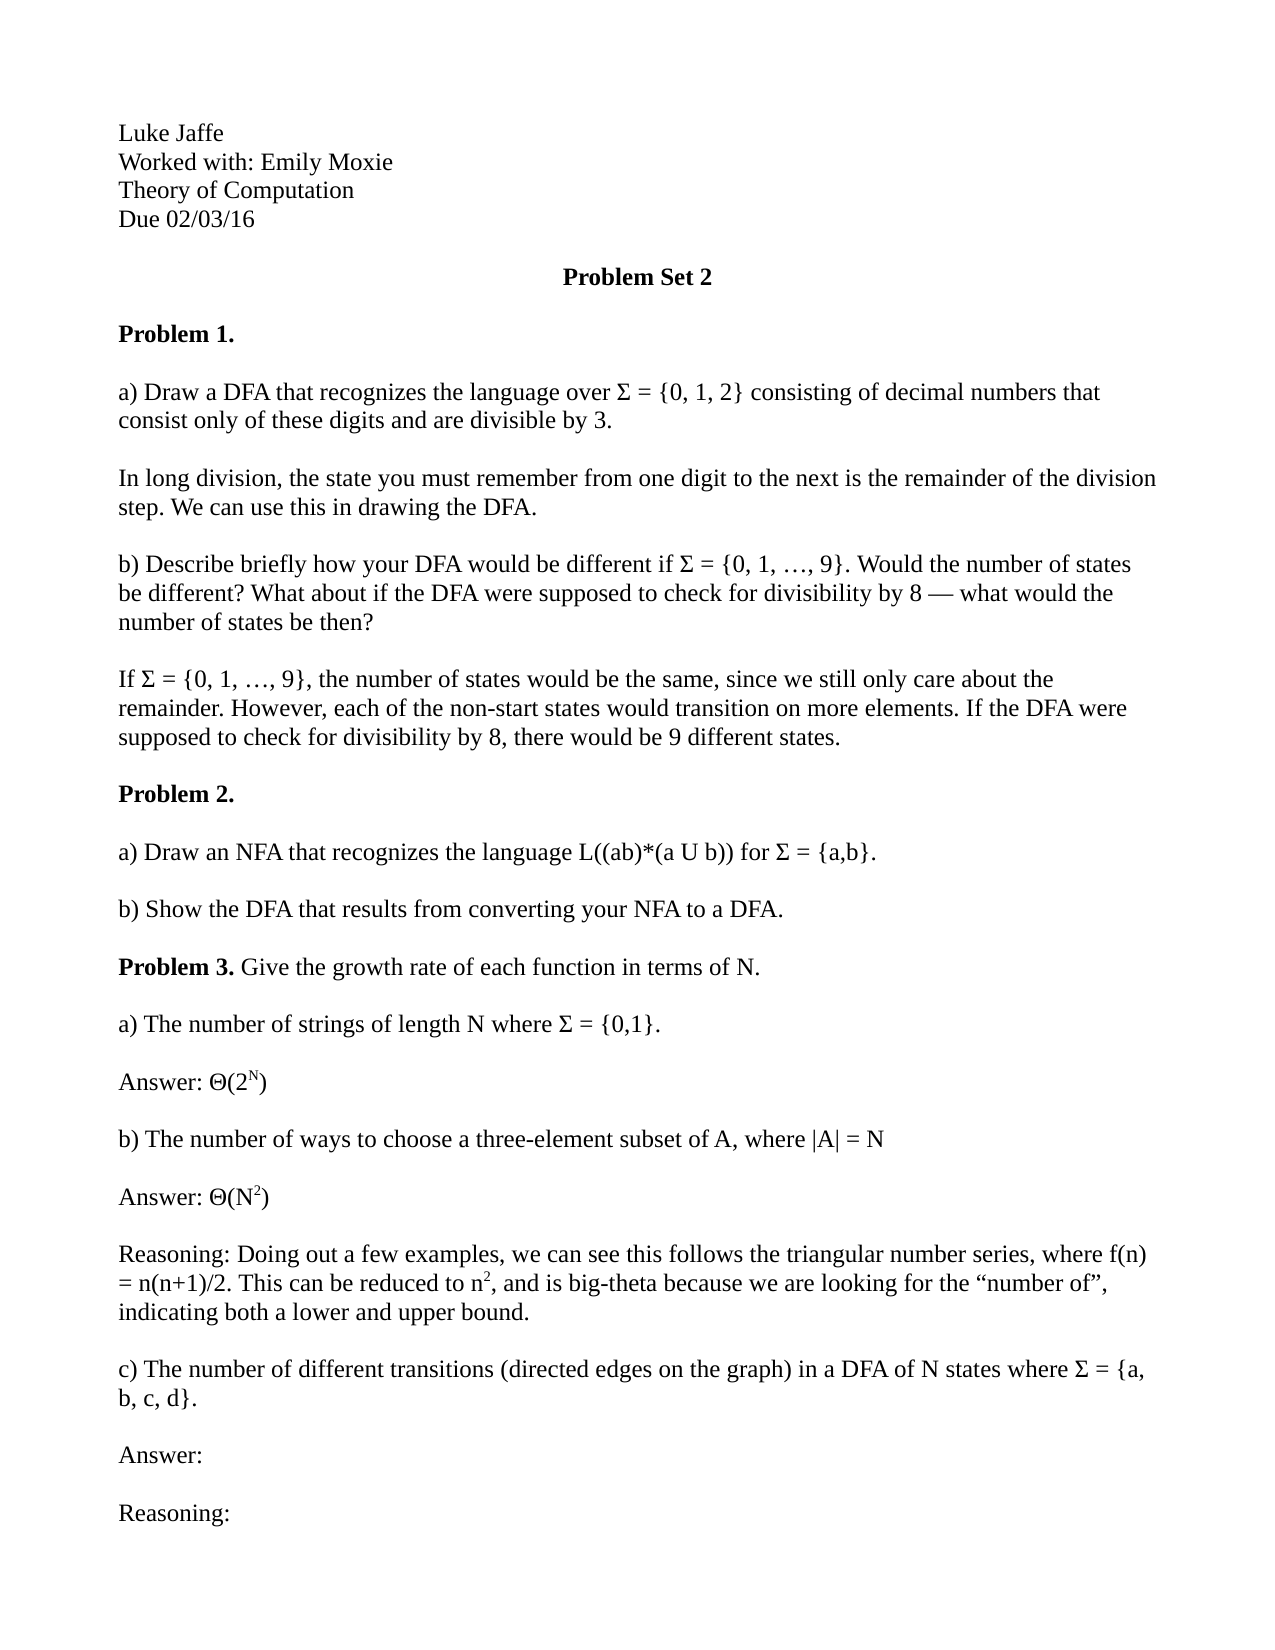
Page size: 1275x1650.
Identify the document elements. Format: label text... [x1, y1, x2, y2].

text Problem 2. [118, 779, 1157, 808]
text Worked with: Emily Moxie [118, 147, 1157, 176]
text Luke Jaffe [118, 118, 1157, 147]
text Problem 3. Give the growth rate of each function in terms of N. [118, 952, 1157, 981]
text If Σ = {0, 1, …, 9}, the number of states would be the same, since we still only care about the remainder. However, each of the non-start states would transition on more elements. If the DFA were supposed to check for divisibility by 8, there would be 9 different states. [118, 664, 1157, 751]
text c) The number of different transitions (directed edges on the graph) in a DFA of N states where Σ = {a, b, c, d}. [118, 1354, 1157, 1412]
text Answer: [118, 1441, 1157, 1469]
text Problem Set 2 [118, 262, 1157, 291]
text Due 02/03/16 [118, 204, 1157, 233]
text Theory of Computation [118, 176, 1157, 204]
text a) Draw a DFA that recognizes the language over Σ = {0, 1, 2} consisting of decimal numbers that consist only of these digits and are divisible by 3. [118, 377, 1157, 434]
text Problem 1. [118, 319, 1157, 348]
text Reasoning: Doing out a few examples, we can see this follows the triangular number series, where f(n) = n(n+1)/2. This can be reduced to n2, and is big-theta because we are looking for the “number of”, indicating both a lower and upper bound. [118, 1239, 1157, 1326]
text b) The number of ways to choose a three-element subset of A, where |A| = N [118, 1124, 1157, 1153]
text Answer: Θ(N2) [118, 1182, 1157, 1211]
text Answer: Θ(2N) [118, 1067, 1157, 1096]
text a) Draw an NFA that recognizes the language L((ab)*(a U b)) for Σ = {a,b}. [118, 837, 1157, 866]
text a) The number of strings of length N where Σ = {0,1}. [118, 1009, 1157, 1038]
text b) Show the DFA that results from converting your NFA to a DFA. [118, 894, 1157, 923]
text In long division, the state you must remember from one digit to the next is the remainder of the division step. We can use this in drawing the DFA. [118, 463, 1157, 521]
text Reasoning: [118, 1498, 1157, 1527]
text b) Describe briefly how your DFA would be different if Σ = {0, 1, …, 9}. Would the number of states be different? What about if the DFA were supposed to check for divisibility by 8 — what would the number of states be then? [118, 549, 1157, 636]
